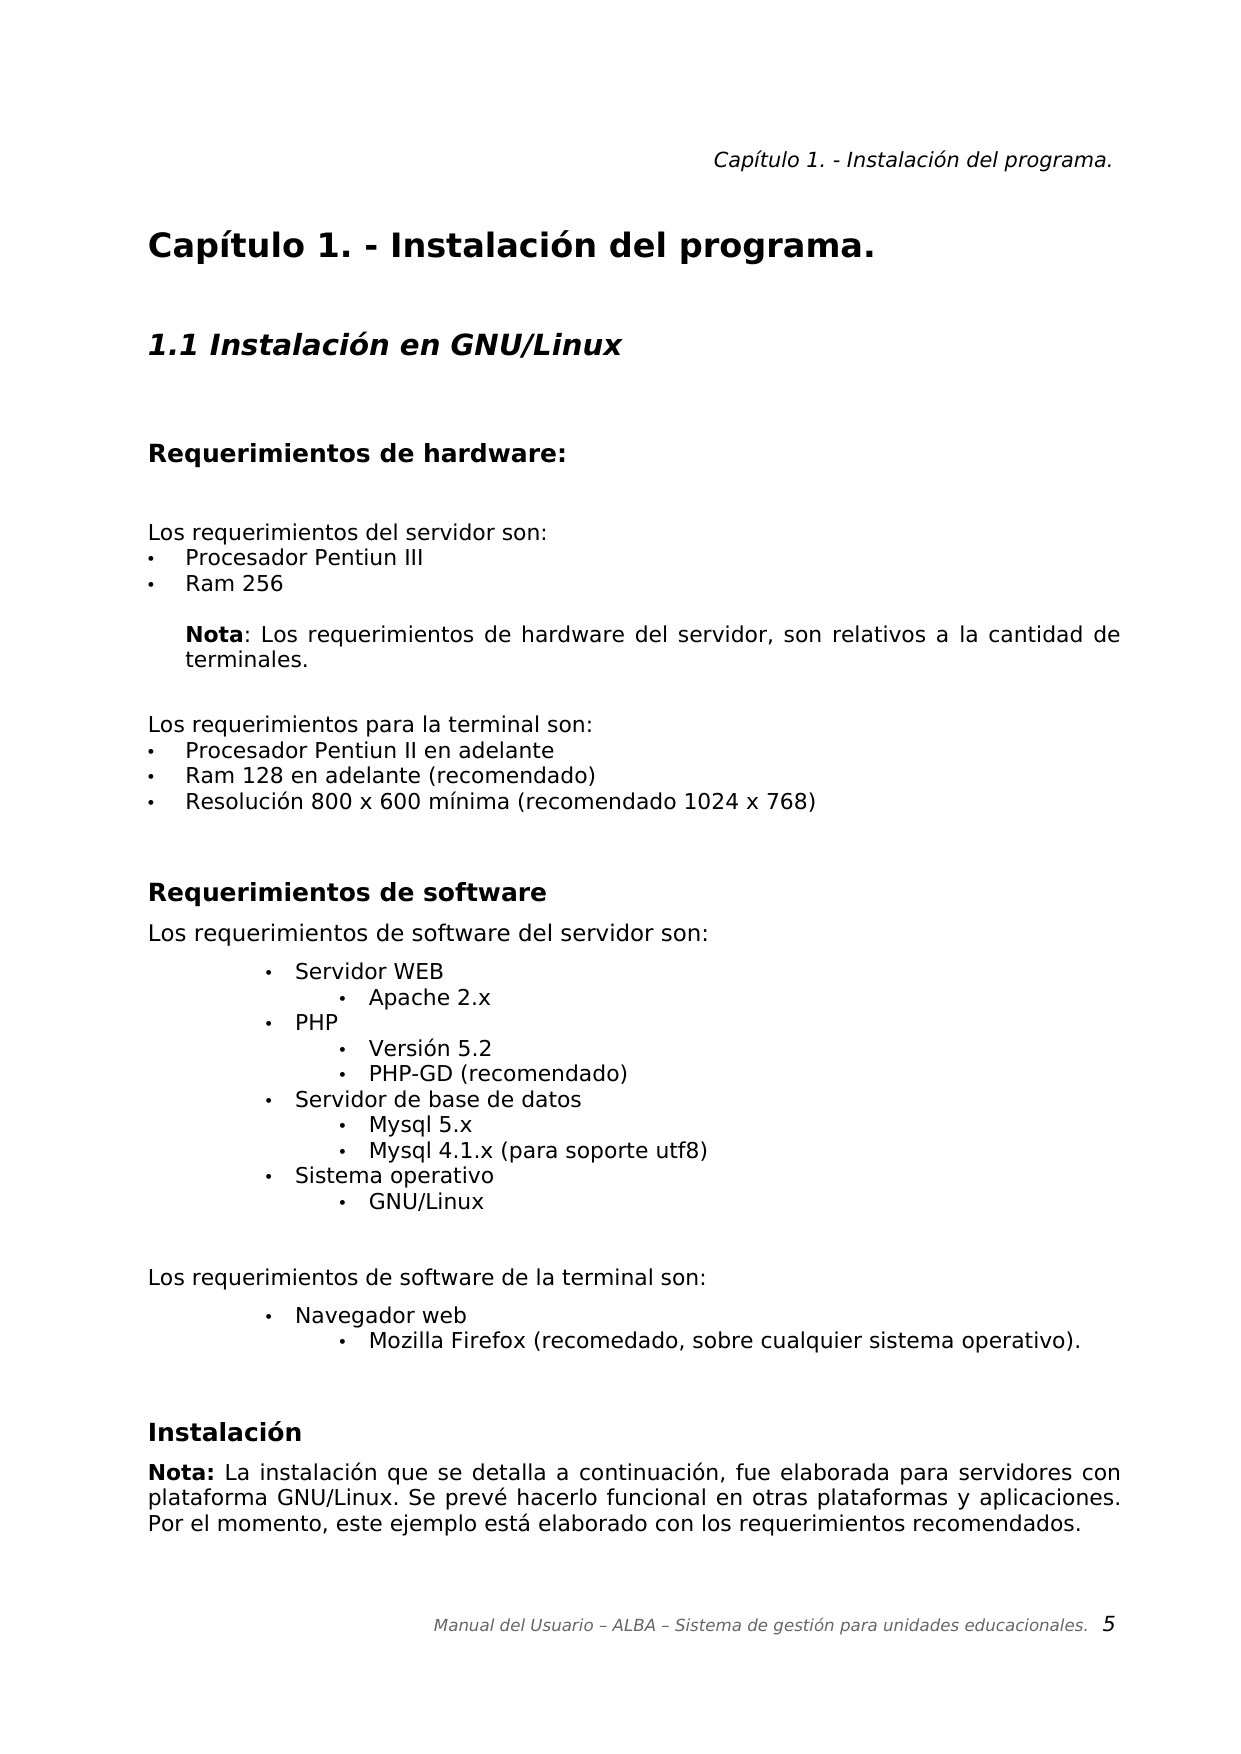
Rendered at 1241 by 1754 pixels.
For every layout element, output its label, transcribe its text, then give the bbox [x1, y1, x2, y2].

list Procesador Pentiun II en adelante [148, 738, 1122, 763]
subtitle 1.1 Instalación en GNU/Linux [148, 328, 1122, 362]
list Servidor WEB [265, 959, 1122, 985]
list PHP-GD (recomendado) [339, 1061, 1122, 1087]
list Mozilla Firefox (recomedado, sobre cualquier sistema operativo). [339, 1328, 1122, 1354]
list PHP [265, 1010, 1122, 1036]
text Los requerimientos del servidor son: [148, 520, 1122, 545]
list GNU/Linux [339, 1189, 1122, 1214]
list Sistema operativo [265, 1163, 1122, 1189]
text Los requerimientos de software del servidor son: [148, 920, 1122, 947]
subtitle Instalación [148, 1418, 1122, 1447]
list Mysql 4.1.x (para soporte utf8) [339, 1138, 1122, 1163]
list Versión 5.2 [339, 1036, 1122, 1061]
list Mysql 5.x [339, 1112, 1122, 1138]
subtitle Requerimientos de software [148, 878, 1122, 908]
list Servidor de base de datos [265, 1087, 1122, 1112]
subtitle Requerimientos de hardware: [148, 439, 1122, 468]
list Ram 128 en adelante (recomendado) [148, 763, 1122, 789]
text Nota: La instalación que se detalla a continuación, fue elaborada para servidores con plataforma GNU/Linux. Se prevé hacerlo funcional en otras plataformas y aplicaciones. Por el momento, este ejemplo está elaborado con los requerimientos recomendados. [148, 1460, 1122, 1536]
list Ram 256 [148, 571, 1122, 596]
list Navegador web [265, 1303, 1122, 1328]
list Nota: Los requerimientos de hardware del servidor, son relativos a la cantidad de terminales. [148, 622, 1122, 673]
list Resolución 800 x 600 mínima (recomendado 1024 x 768) [148, 789, 1122, 814]
subtitle Capítulo 1. - Instalación del programa. [148, 226, 1122, 265]
list Apache 2.x [339, 985, 1122, 1010]
text Los requerimientos para la terminal son: [148, 712, 1122, 738]
list Procesador Pentiun III [148, 545, 1122, 571]
text Los requerimientos de software de la terminal son: [148, 1265, 1122, 1291]
